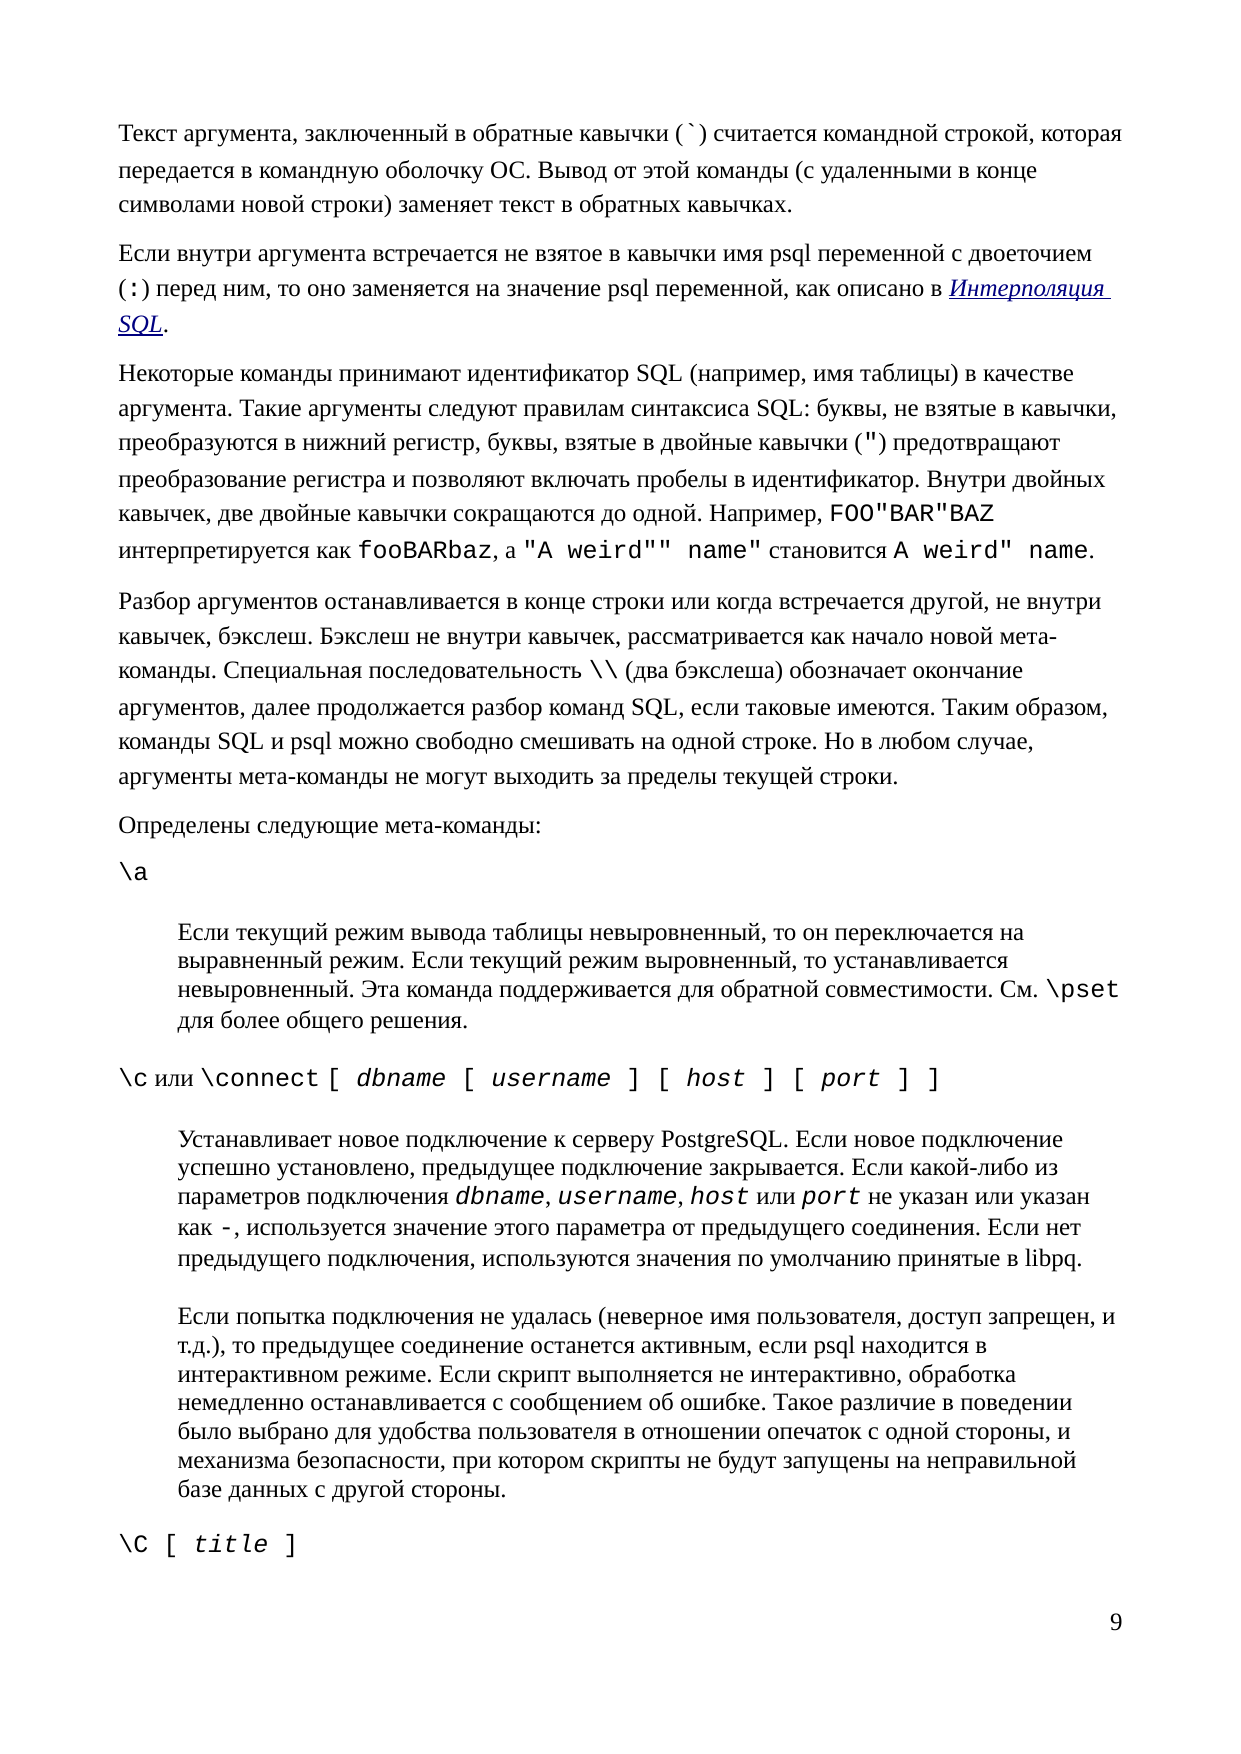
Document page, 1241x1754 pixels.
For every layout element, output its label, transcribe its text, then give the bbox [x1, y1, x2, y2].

text Если внутри аргумента встречается не взятое в кавычки имя psql переменной с двоеточием (:) перед ним, то оно заменяется на значение psql переменной, как описано в Интерполяция SQL. [118, 238, 1122, 338]
text Определены следующие мета-команды: [118, 810, 1122, 839]
list Устанавливает новое подключение к серверу PostgreSQL. Если новое подключение успешно установлено, предыдущее подключение закрывается. Если какой-либо из параметров подключения dbname, username, host или port не указан или указан как -, используется значение этого параметра от предыдущего соединения. Если нет предыдущего подключения, используются значения по умолчанию принятые в libpq. [177, 1124, 1122, 1272]
text Разбор аргументов останавливается в конце строки или когда встречается другой, не внутри кавычек, бэкслеш. Бэкслеш не внутри кавычек, рассматривается как начало новой мета-команды. Специальная последовательность \\ (два бэкслеша) обозначает окончание аргументов, далее продолжается разбор команд SQL, если таковые имеются. Таким образом, команды SQL и psql можно свободно смешивать на одной строке. Но в любом случае, аргументы мета-команды не могут выходить за пределы текущей строки. [118, 586, 1122, 790]
subtitle \a [118, 859, 1122, 887]
text Некоторые команды принимают идентификатор SQL (например, имя таблицы) в качестве аргумента. Такие аргументы следуют правилам синтаксиса SQL: буквы, не взятые в кавычки, преобразуются в нижний регистр, буквы, взятые в двойные кавычки (") предотвращают преобразование регистра и позволяют включать пробелы в идентификатор. Внутри двойных кавычек, две двойные кавычки сокращаются до одной. Например, FOO"BAR"BAZ интерпретируется как fooBARbaz, а "A weird"" name" становится A weird" name. [118, 358, 1122, 566]
list Если попытка подключения не удалась (неверное имя пользователя, доступ запрещен, и т.д.), то предыдущее соединение останется активным, если psql находится в интерактивном режиме. Если скрипт выполняется не интерактивно, обработка немедленно останавливается с сообщением об ошибке. Такое различие в поведении было выбрано для удобства пользователя в отношении опечаток с одной стороны, и механизма безопасности, при котором скрипты не будут запущены на неправильной базе данных с другой стороны. [177, 1301, 1122, 1502]
subtitle \C [ title ] [118, 1532, 1122, 1560]
list Если текущий режим вывода таблицы невыровненный, то он переключается на выравненный режим. Если текущий режим выровненный, то устанавливается невыровненный. Эта команда поддерживается для обратной совместимости. См. \pset для более общего решения. [177, 917, 1122, 1034]
subtitle \c или \connect [ dbname [ username ] [ host ] [ port ] ] [118, 1063, 1122, 1094]
text Текст аргумента, заключенный в обратные кавычки (`) считается командной строкой, которая передается в командную оболочку ОС. Вывод от этой команды (с удаленными в конце символами новой строки) заменяет текст в обратных кавычках. [118, 118, 1122, 218]
